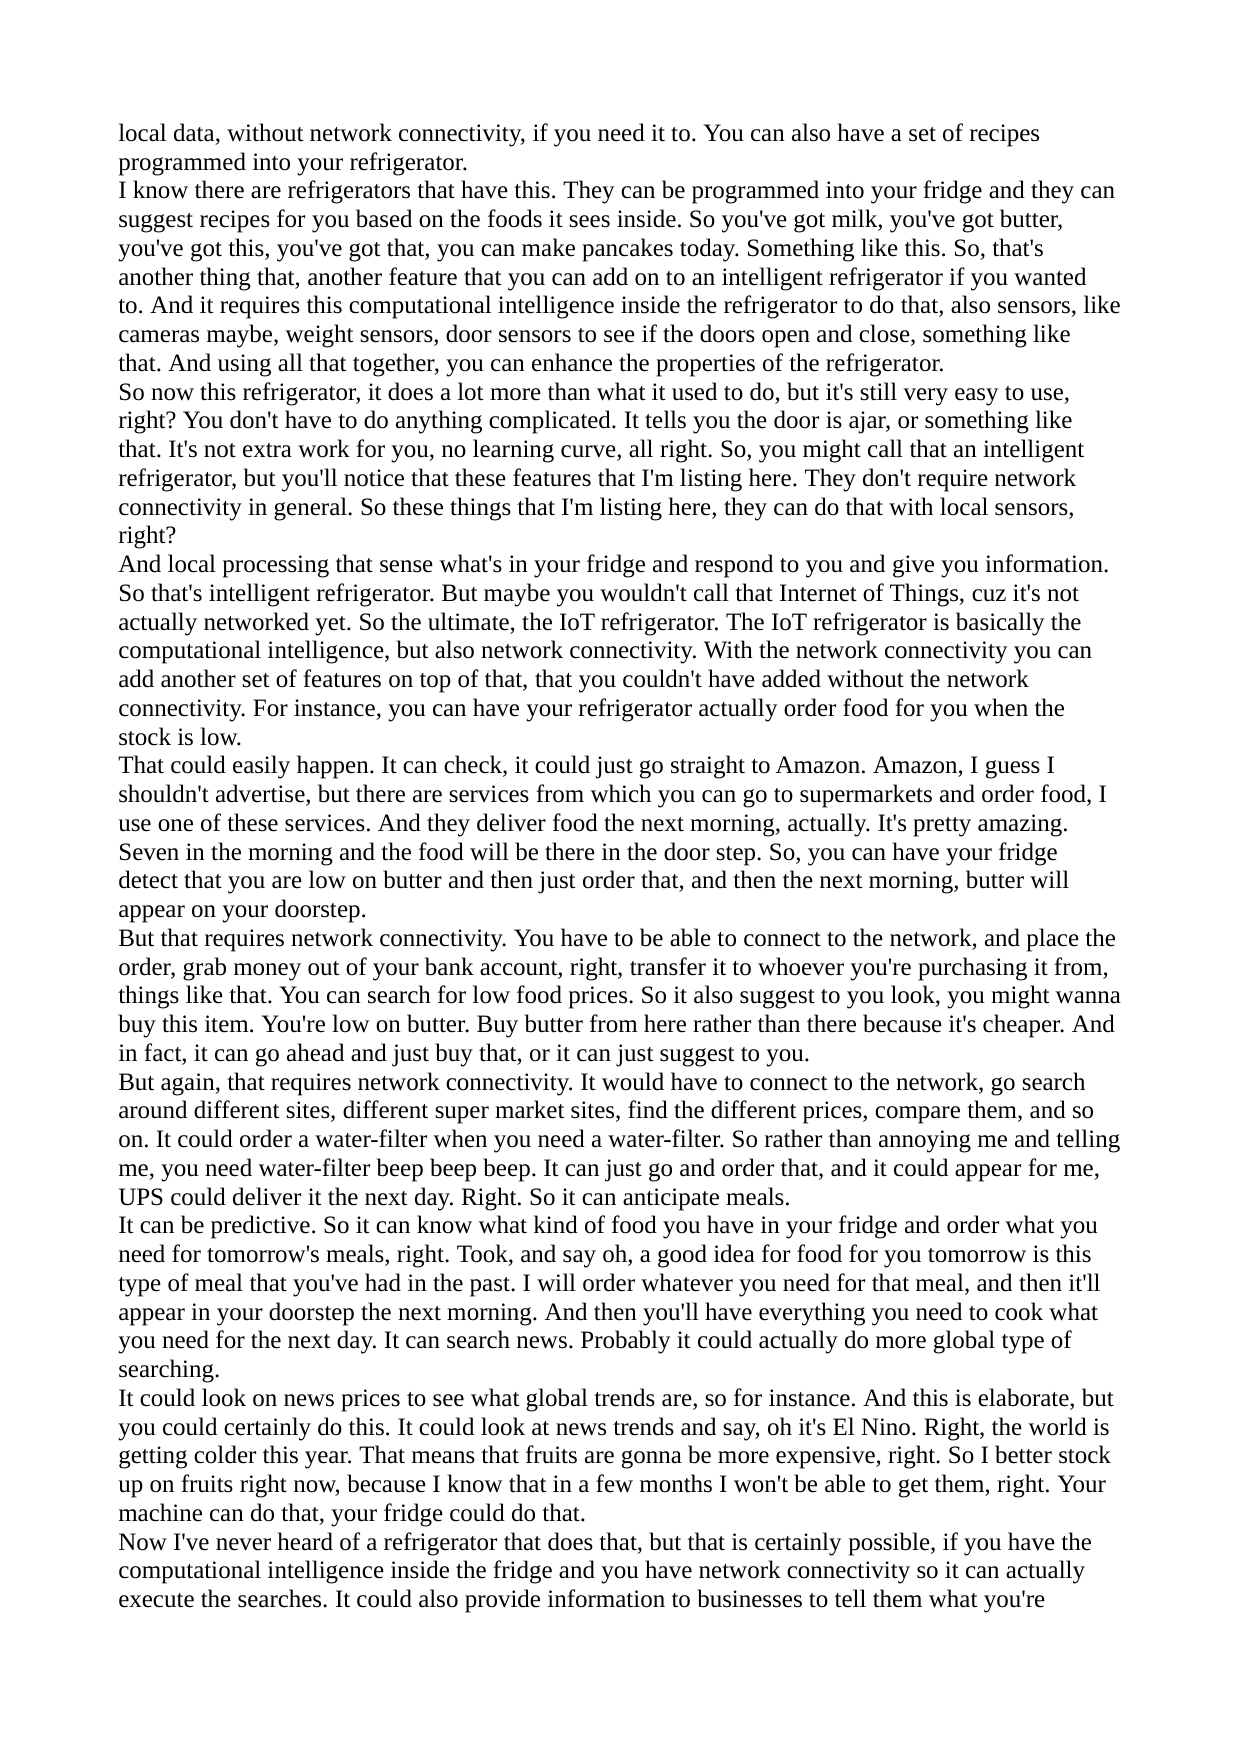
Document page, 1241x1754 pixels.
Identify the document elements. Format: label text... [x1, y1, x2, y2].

text ​It could look on news prices to see what global trends are, so for instance. ​And this is elaborate, but you could certainly do this. ​It could look at news trends and say, oh it's El Nino. ​Right, the world is getting colder this year. ​That means that fruits are gonna be more expensive, right. ​So I better stock up on fruits right now, ​because I know that in a few months I won't be able to get them, right. ​Your machine can do that, your fridge could do that. [118, 1383, 1122, 1527]
text ​But that requires network connectivity. ​You have to be able to connect to the network, and place the order, ​grab money out of your bank account, right, ​transfer it to whoever you're purchasing it from, things like that. ​You can search for low food prices. ​So it also suggest to you look, you might wanna buy this item. ​You're low on butter. ​Buy butter from here rather than there because it's cheaper. ​And in fact, it can go ahead and just buy that, or it can just suggest to you. [118, 923, 1122, 1067]
text ​And local processing that sense what's in your fridge and respond to you and ​give you information. ​So that's intelligent refrigerator. ​But maybe you wouldn't call that Internet of Things, ​cuz it's not actually networked yet. ​So the ultimate, the IoT refrigerator. ​The IoT refrigerator is basically the computational intelligence, ​but also network connectivity. ​With the network connectivity you can add another set of features on top of that, ​that you couldn't have added without the network connectivity. ​For instance, you can have your refrigerator actually order food for ​you when the stock is low. [118, 549, 1122, 751]
text local data, without network connectivity, ​if you need it to. ​You can also have a set of recipes programmed into your refrigerator. [118, 118, 1122, 176]
text ​Now I've never heard of a refrigerator that does that, but that is certainly ​possible, if you have the computational intelligence inside the fridge and ​you have network connectivity so it can actually execute the searches. ​It could also provide information to ​businesses to tell them what you're [118, 1527, 1122, 1613]
text ​It can be predictive. ​So it can know what kind of food you have in your fridge and ​order what you need for tomorrow's meals, right. ​Took, and say oh, a good idea for food for ​you tomorrow is this type of meal that you've had in the past. ​I will order whatever you need for that meal, and ​then it'll appear in your doorstep the next morning. ​And then you'll have everything you need to cook what you need for the next day. ​It can search news. ​Probably it could actually do more global type of searching. [118, 1211, 1122, 1383]
text ​That could easily happen. ​It can check, it could just go straight to Amazon. ​Amazon, I guess I shouldn't advertise, but there are services ​from which you can go to supermarkets and order food, I use one of these services. ​And they deliver food the next morning, actually. ​It's pretty amazing. ​Seven in the morning and the food will be there in the door step. ​So, you can have your fridge detect that you are low on butter and then just ​order that, and then the next morning, butter will appear on your doorstep. [118, 751, 1122, 923]
text ​I know there are refrigerators that have this. ​They can be programmed into your fridge and they can suggest recipes for ​you based on the foods it sees inside. ​So you've got milk, you've got butter, you've got this, you've got that, ​you can make pancakes today. ​Something like this. ​So, that's another thing that, ​another feature that you can add on to an intelligent refrigerator if you wanted to. ​And it requires this computational intelligence inside the refrigerator to do ​that, also sensors, like cameras maybe, ​weight sensors, door sensors to see if the doors open and close, something like that. ​And using all that together, ​you can enhance the properties of the refrigerator. [118, 176, 1122, 377]
text ​But again, that requires network connectivity. ​It would have to connect to the network, go search around different sites, ​different super market sites, find the different prices, compare them, and so on. ​It could order a water-filter when you need a water-filter. ​So rather than annoying me and telling me, you need water-filter beep beep beep. ​It can just go and order that, and it could appear for ​me, UPS could deliver it the next day. ​Right. ​So it can anticipate meals. [118, 1067, 1122, 1211]
text ​So now this refrigerator, it does a lot more than what it used to do, but ​it's still very easy to use, right? ​You don't have to do anything complicated. ​It tells you the door is ajar, or something like that. ​It's not extra work for you, no learning curve, all right. ​So, you might call that an intelligent refrigerator, but ​you'll notice that these features that I'm listing here. ​They don't require network connectivity in general. ​So these things that I'm listing here, ​they can do that with local sensors, right? [118, 377, 1122, 549]
